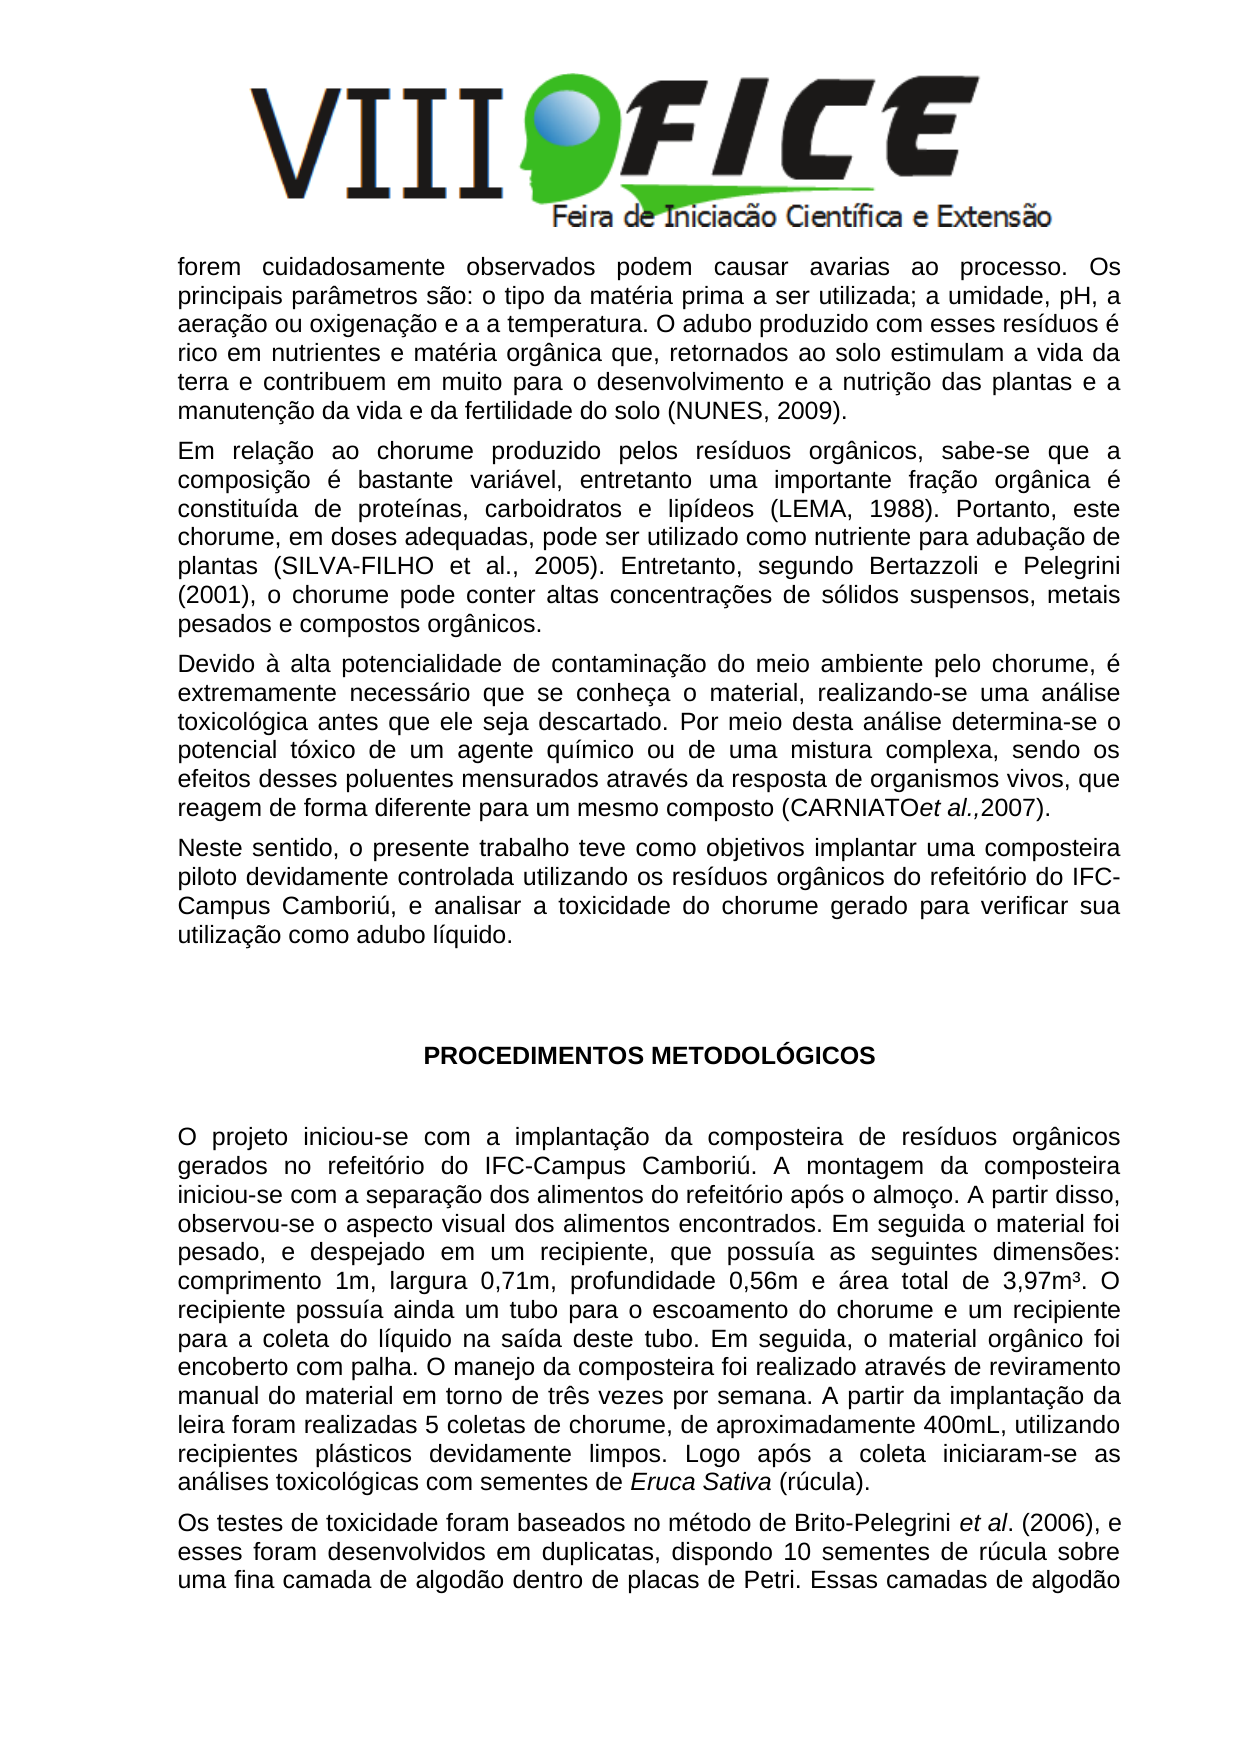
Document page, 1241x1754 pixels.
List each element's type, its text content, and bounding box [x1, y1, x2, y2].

text Neste sentido, o presente trabalho teve como objetivos implantar uma composteira piloto devidamente controlada utilizando os resíduos orgânicos do refeitório do IFC-Campus Camboriú, e analisar a toxicidade do chorume gerado para verificar sua utilização como adubo líquido. [177, 833, 1122, 948]
text Em relação ao chorume produzido pelos resíduos orgânicos, sabe-se que a composição é bastante variável, entretanto uma importante fração orgânica é constituída de proteínas, carboidratos e lipídeos (LEMA, 1988). Portanto, este chorume, em doses adequadas, pode ser utilizado como nutriente para adubação de plantas (SILVA-FILHO et al., 2005). Entretanto, segundo Bertazzoli e Pelegrini (2001), o chorume pode conter altas concentrações de sólidos suspensos, metais pesados e compostos orgânicos. [177, 436, 1122, 637]
text Os testes de toxicidade foram baseados no método de Brito-Pelegrini et al. (2006), e esses foram desenvolvidos em duplicatas, dispondo 10 sementes de rúcula sobre uma fina camada de algodão dentro de placas de Petri. Essas camadas de algodão [177, 1508, 1122, 1594]
picture [239, 73, 1060, 227]
text O projeto iniciou-se com a implantação da composteira de resíduos orgânicos gerados no refeitório do IFC-Campus Camboriú. A montagem da composteira iniciou-se com a separação dos alimentos do refeitório após o almoço. A partir disso, observou-se o aspecto visual dos alimentos encontrados. Em seguida o material foi pesado, e despejado em um recipiente, que possuía as seguintes dimensões: comprimento 1m, largura 0,71m, profundidade 0,56m e área total de 3,97m³. O recipiente possuía ainda um tubo para o escoamento do chorume e um recipiente para a coleta do líquido na saída deste tubo. Em seguida, o material orgânico foi encoberto com palha. O manejo da composteira foi realizado através de reviramento manual do material em torno de três vezes por semana. A partir da implantação da leira foram realizadas 5 coletas de chorume, de aproximadamente 400mL, utilizando recipientes plásticos devidamente limpos. Logo após a coleta iniciaram-se as análises toxicológicas com sementes de Eruca Sativa (rúcula). [177, 1122, 1122, 1496]
text forem cuidadosamente observados podem causar avarias ao processo. Os principais parâmetros são: o tipo da matéria prima a ser utilizada; a umidade, pH, a aeração ou oxigenação e a a temperatura. O adubo produzido com esses resíduos é rico em nutrientes e matéria orgânica que, retornados ao solo estimulam a vida da terra e contribuem em muito para o desenvolvimento e a nutrição das plantas e a manutenção da vida e da fertilidade do solo (NUNES, 2009). [177, 252, 1122, 424]
text Devido à alta potencialidade de contaminação do meio ambiente pelo chorume, é extremamente necessário que se conheça o material, realizando-se uma análise toxicológica antes que ele seja descartado. Por meio desta análise determina-se o potencial tóxico de um agente químico ou de uma mistura complexa, sendo os efeitos desses poluentes mensurados através da resposta de organismos vivos, que reagem de forma diferente para um mesmo composto (CARNIATOet al.,2007). [177, 649, 1122, 822]
text PROCEDIMENTOS METODOLÓGICOS [177, 1041, 1122, 1070]
